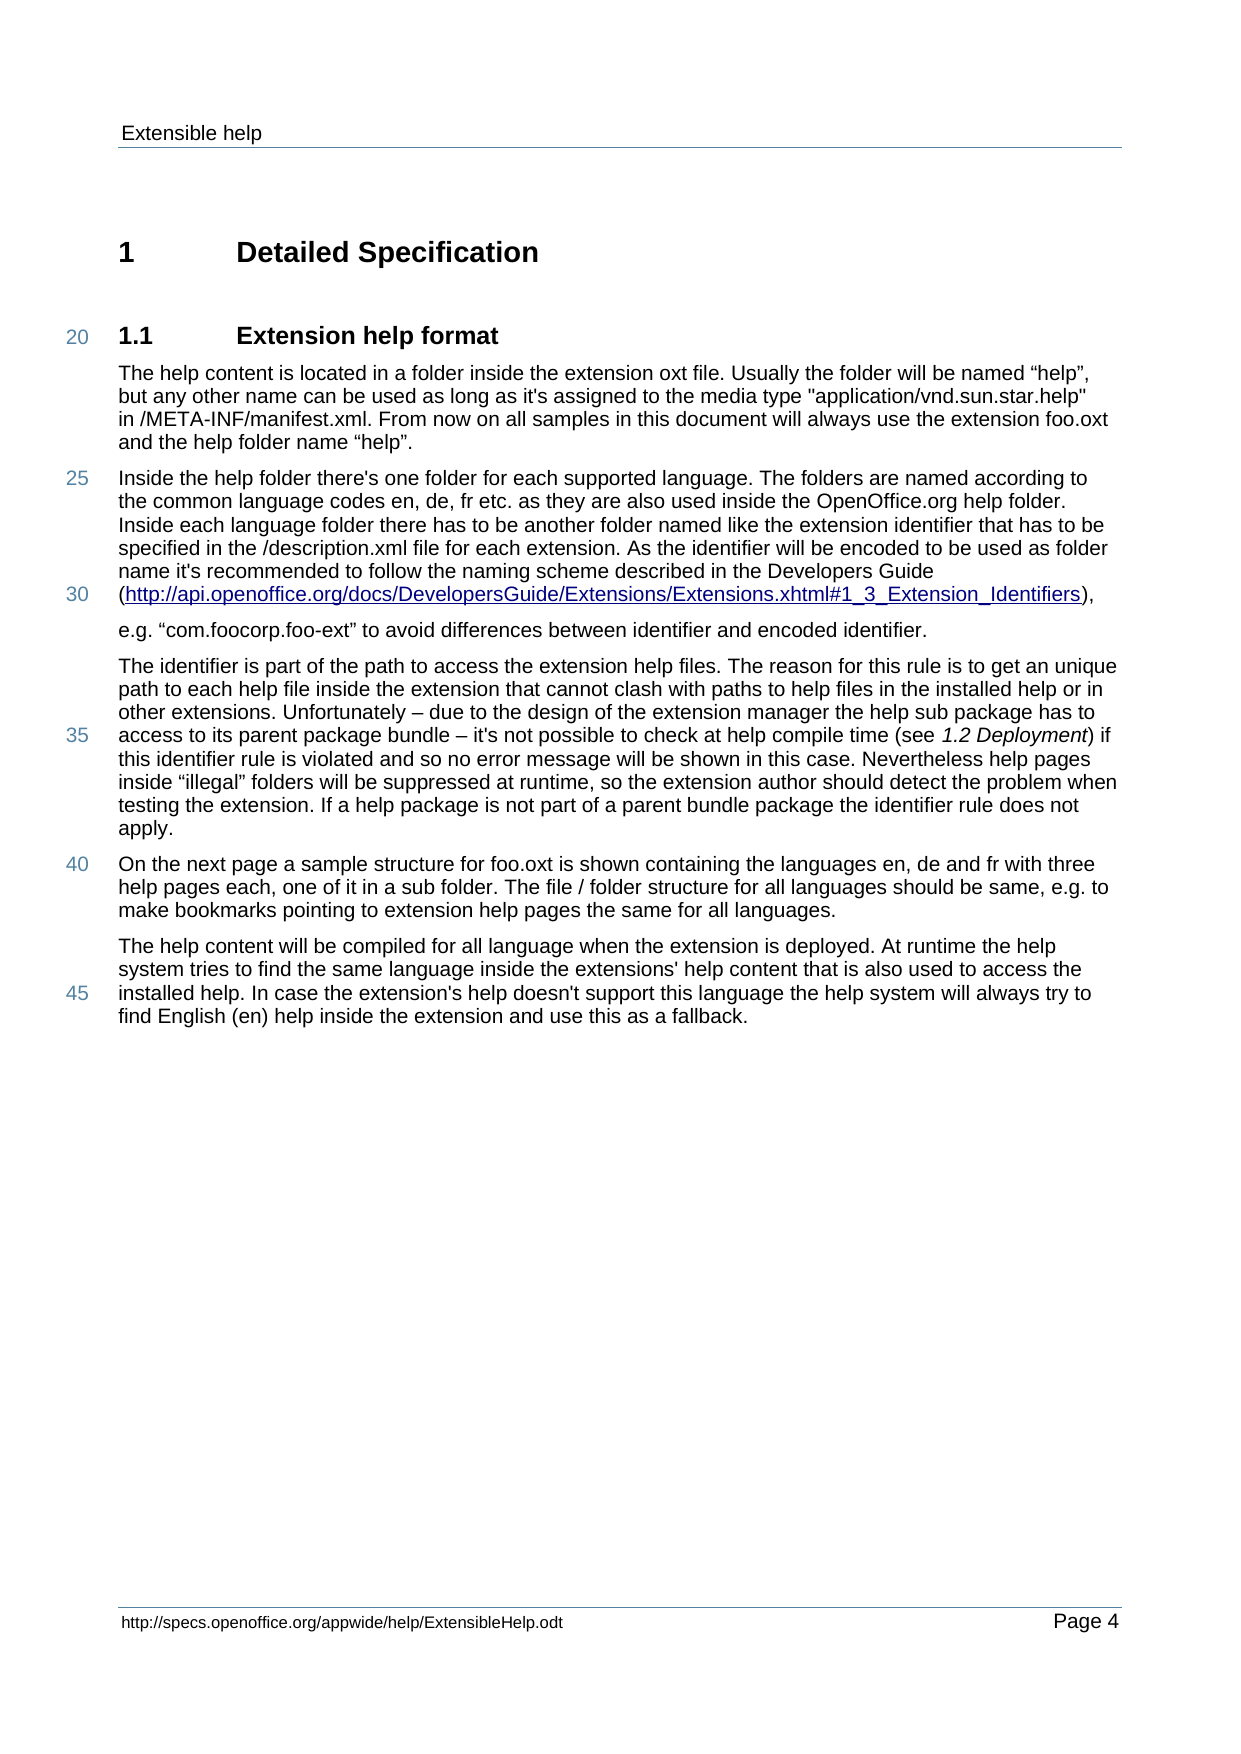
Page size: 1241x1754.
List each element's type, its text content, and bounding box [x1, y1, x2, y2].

text The identifier is part of the path to access the extension help files. The reason for this rule is to get an unique path to each help file inside the extension that cannot clash with paths to help files in the installed help or in other extensions. Unfortunately – due to the design of the extension manager the help sub package has to access to its parent package bundle – it's not possible to check at help compile time (see 1.2 Deployment) if this identifier rule is violated and so no error message will be shown in this case. Nevertheless help pages inside “illegal” folders will be suppressed at runtime, so the extension author should detect the problem when testing the extension. If a help package is not part of a parent bundle package the identifier rule does not apply. [118, 654, 1122, 840]
text e.g. “com.foocorp.foo-ext” to avoid differences between identifier and encoded identifier. [118, 618, 1122, 642]
text The help content is located in a folder inside the extension oxt file. Usually the folder will be named “help”, but any other name can be used as long as it's assigned to the media type "application/vnd.sun.star.help" in /META-INF/manifest.xml. From now on all samples in this document will always use the extension foo.oxt and the help folder name “help”. [118, 361, 1122, 454]
subtitle Detailed Specification [118, 236, 1122, 268]
subtitle Extension help format [118, 322, 1122, 349]
text The help content will be compiled for all language when the extension is deployed. At runtime the help system tries to find the same language inside the extensions' help content that is also used to access the installed help. In case the extension's help doesn't support this language the help system will always try to find English (en) help inside the extension and use this as a fallback. [118, 935, 1122, 1028]
text Inside the help folder there's one folder for each supported language. The folders are named according to the common language codes en, de, fr etc. as they are also used inside the OpenOffice.org help folder. Inside each language folder there has to be another folder named like the extension identifier that has to be specified in the /description.xml file for each extension. As the identifier will be encoded to be used as folder name it's recommended to follow the naming scheme described in the Developers Guide (http://api.openoffice.org/docs/DevelopersGuide/Extensions/Extensions.xhtml#1_3_Extension_Identifiers), [118, 467, 1122, 606]
text On the next page a sample structure for foo.oxt is shown containing the languages en, de and fr with three help pages each, one of it in a sub folder. The file / folder structure for all languages should be same, e.g. to make bookmarks pointing to extension help pages the same for all languages. [118, 853, 1122, 922]
